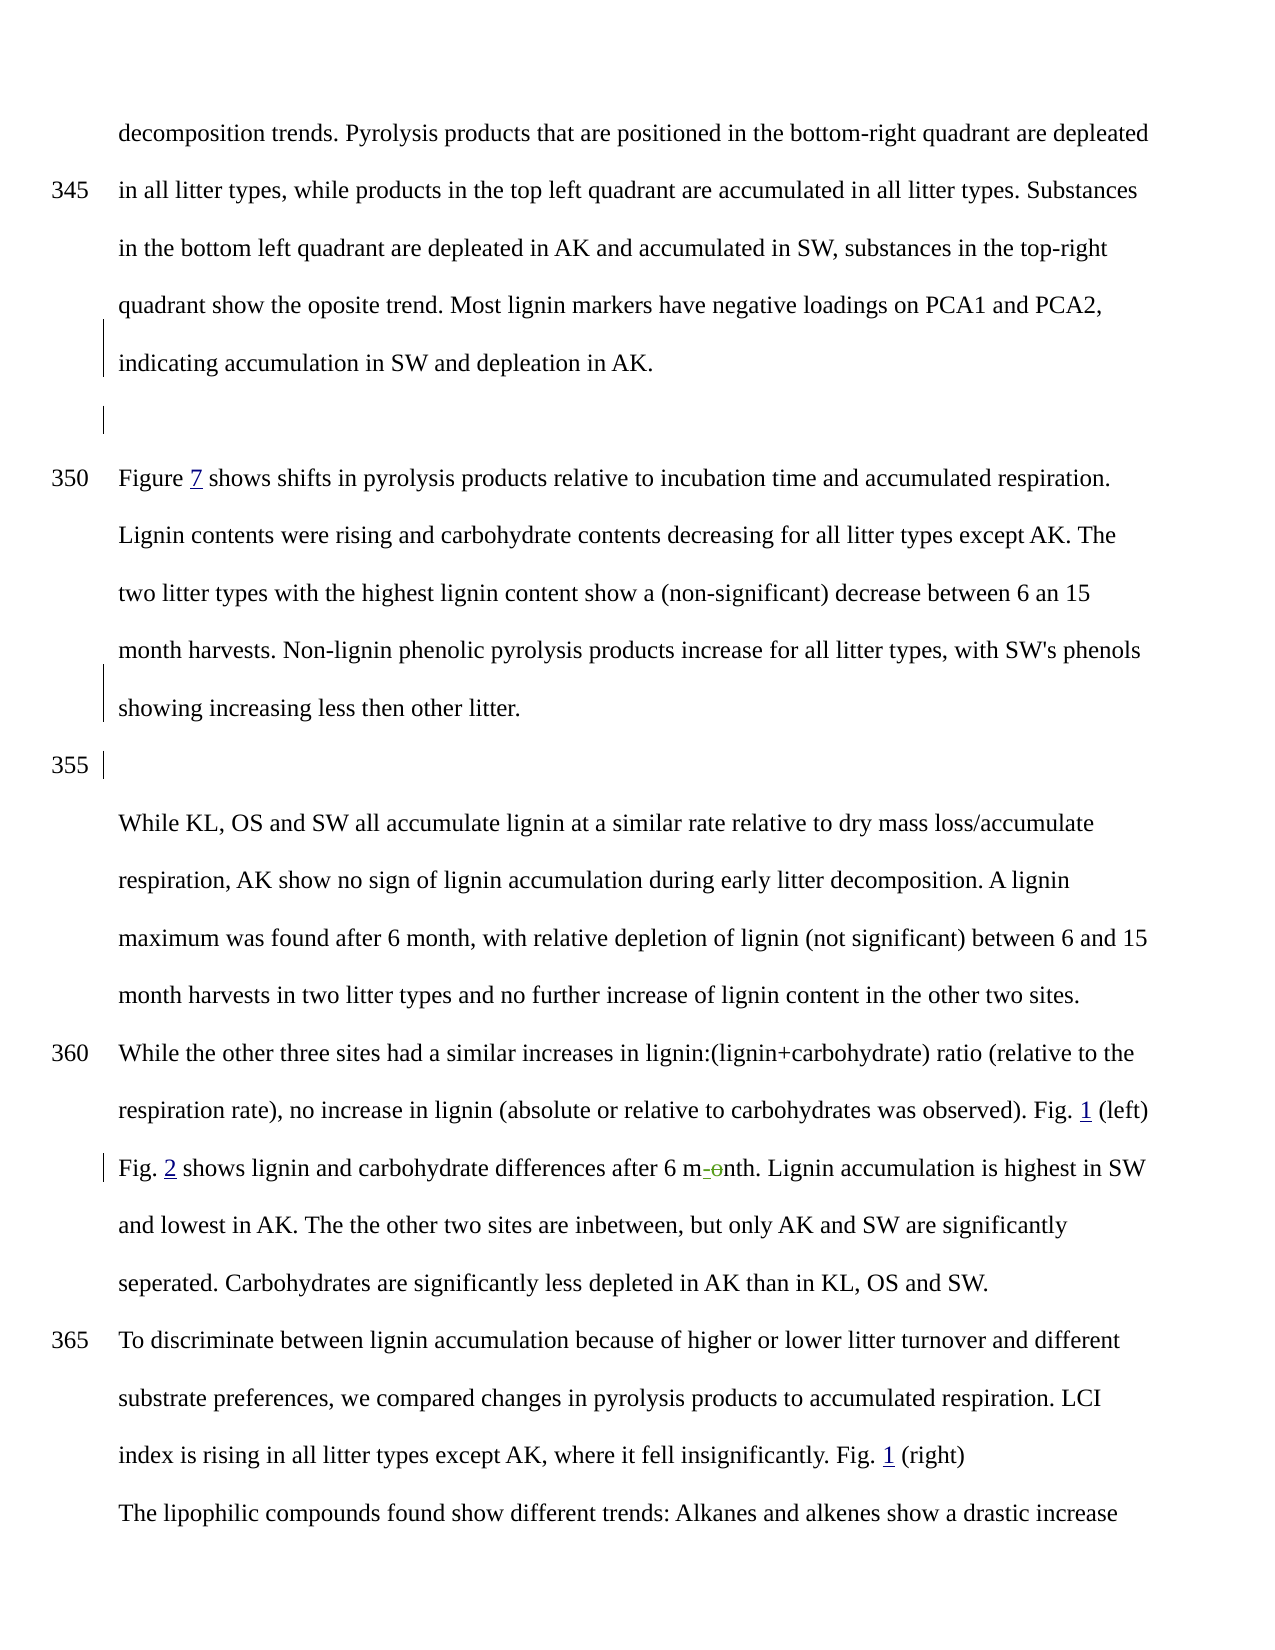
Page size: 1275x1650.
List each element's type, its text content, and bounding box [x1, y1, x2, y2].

text Figure 7 shows shifts in pyrolysis products relative to incubation time and accumulated respiration. Lignin contents were rising and carbohydrate contents decreasing for all litter types except AK. The two litter types with the highest lignin content show a (non-significant) decrease between 6 an 15 month harvests. Non-lignin phenolic pyrolysis products increase for all litter types, with SW's phenols showing increasing less then other litter. [118, 463, 1157, 722]
text The lipophilic compounds found show different trends: Alkanes and alkenes show a drastic increase (+80%) during the first three month. This increase can not be explained by passive accumulation. Unlike alkene, alkanes are decomposed between month 6-15. The unknown compound at RT 20.00 and fatty acids are depleted during litter decomposition, i.e. decomposed faster than average litter biomass. (Fig nn), faster in N-poor than in N-rich litter. [118, 1498, 1157, 1527]
text While KL, OS and SW all accumulate lignin at a similar rate relative to dry mass loss/accumulate respiration, AK show no sign of lignin accumulation during early litter decomposition. A lignin maximum was found after 6 month, with relative depletion of lignin (not significant) between 6 and 15 month harvests in two litter types and no further increase of lignin content in the other two sites. [118, 808, 1157, 1009]
text decomposition trends. Pyrolysis products that are positioned in the bottom-right quadrant are depleated in all litter types, while products in the top left quadrant are accumulated in all litter types. Substances in the bottom left quadrant are depleated in AK and accumulated in SW, substances in the top-right quadrant show the oposite trend. Most lignin markers have negative loadings on PCA1 and PCA2, indicating accumulation in SW and depleation in AK. [118, 118, 1157, 377]
text Fig. 2 shows lignin and carbohydrate differences after 6 m-nth. Lignin accumulation is highest in SW and lowest in AK. The the other two sites are inbetween, but only AK and SW are significantly seperated. Carbohydrates are significantly less depleted in AK than in KL, OS and SW. [118, 1153, 1157, 1297]
text To discriminate between lignin accumulation because of higher or lower litter turnover and different substrate preferences, we compared changes in pyrolysis products to accumulated respiration. LCI index is rising in all litter types except AK, where it fell insignificantly. Fig. 1 (right) [118, 1326, 1157, 1469]
text While the other three sites had a similar increases in lignin:(lignin+carbohydrate) ratio (relative to the respiration rate), no increase in lignin (absolute or relative to carbohydrates was observed). Fig. 1 (left) [118, 1038, 1157, 1124]
